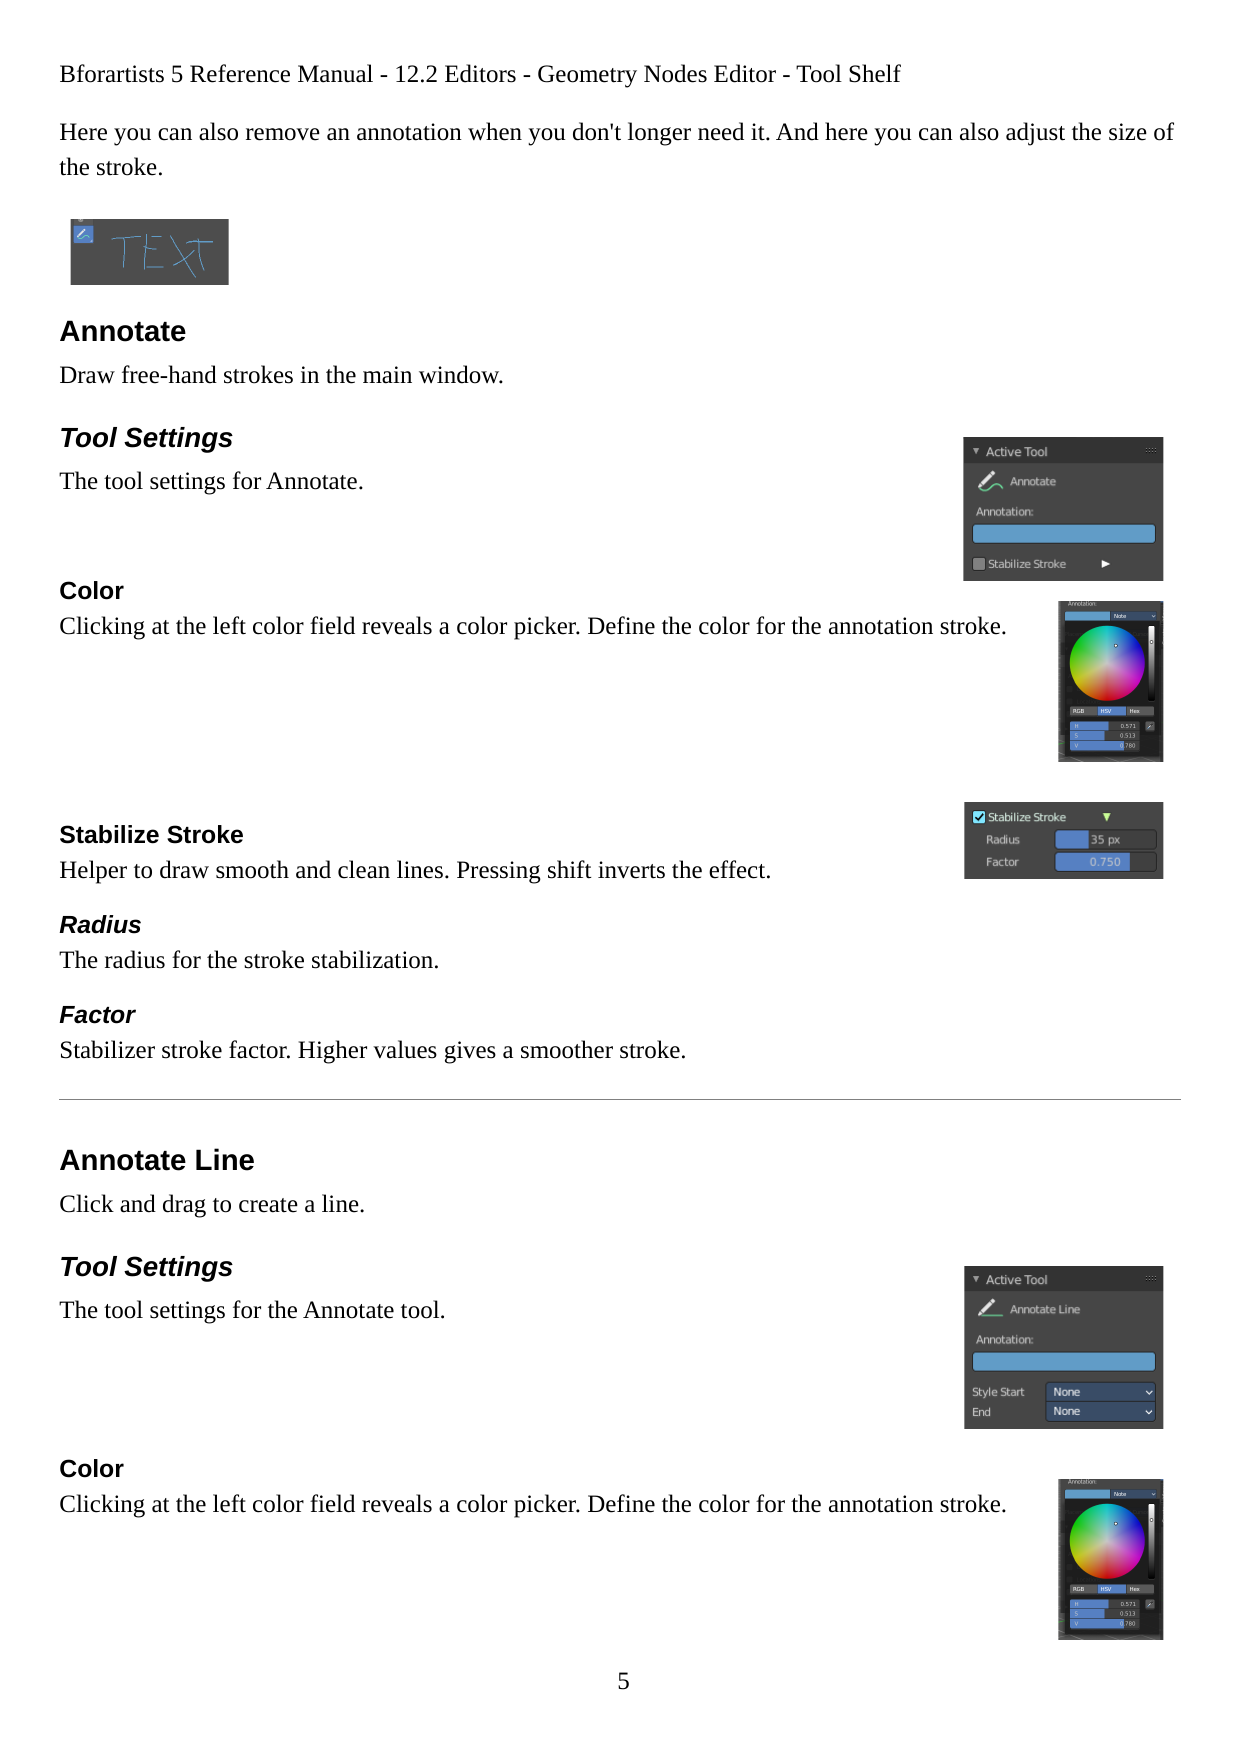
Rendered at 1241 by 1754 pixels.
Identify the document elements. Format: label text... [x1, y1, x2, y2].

picture [70, 219, 229, 285]
picture [964, 1266, 1164, 1429]
picture [1058, 1479, 1164, 1640]
text The tool settings for the Annotate tool. [59, 1295, 964, 1324]
text The radius for the stroke stabilization. [59, 945, 1181, 973]
subtitle Annotate [59, 313, 1181, 347]
subtitle Radius [59, 910, 1181, 938]
subtitle Color [59, 1454, 1181, 1483]
text Click and drag to create a line. [59, 1189, 1181, 1218]
text Stabilizer stroke factor. Higher values gives a smoother stroke. [59, 1035, 1181, 1064]
text The tool settings for Annotate. [59, 466, 963, 494]
text Clicking at the left color field reveals a color picker. Define the color for the annotation stroke. [59, 611, 1058, 640]
subtitle Tool Settings [59, 421, 1181, 453]
picture [963, 437, 1164, 581]
subtitle Annotate Line [59, 1143, 1181, 1176]
subtitle Color [59, 576, 1181, 605]
text Helper to draw smooth and clean lines. Pressing shift inverts the effect. [59, 855, 1181, 883]
text Here you can also remove an annotation when you don't longer need it. And here you can also adjust the size of the stroke. [59, 117, 1181, 181]
text Clicking at the left color field reveals a color picker. Define the color for the annotation stroke. [59, 1489, 1058, 1518]
picture [1058, 601, 1164, 762]
subtitle Stabilize Stroke [59, 820, 964, 848]
subtitle Factor [59, 1000, 1181, 1029]
text Draw free-hand strokes in the main window. [59, 360, 1181, 388]
subtitle Tool Settings [59, 1251, 1181, 1282]
subtitle [1164, 820, 1181, 848]
picture [964, 802, 1164, 879]
